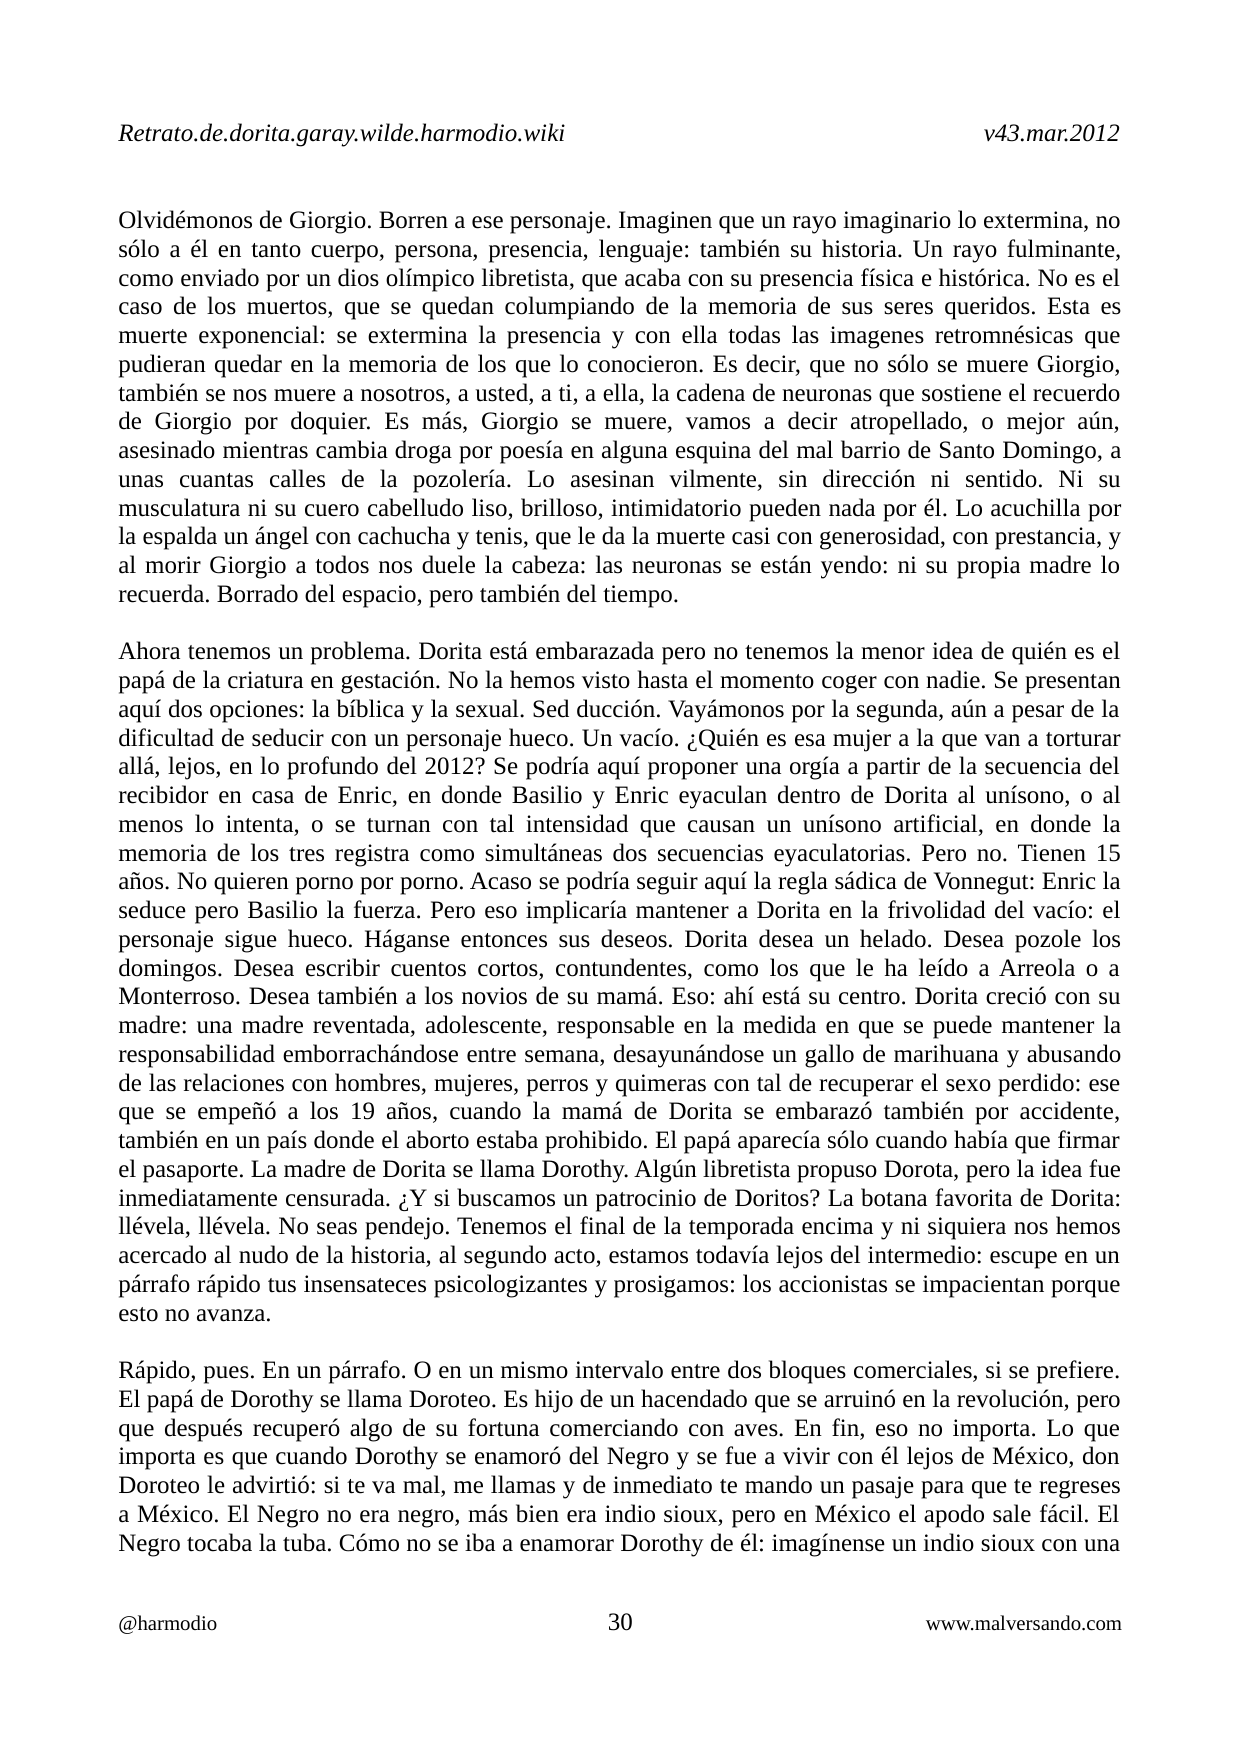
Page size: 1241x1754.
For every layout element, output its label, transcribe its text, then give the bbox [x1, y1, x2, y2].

text Rápido, pues. En un párrafo. O en un mismo intervalo entre dos bloques comerciales, si se prefiere. El papá de Dorothy se llama Doroteo. Es hijo de un hacendado que se arruinó en la revolución, pero que después recuperó algo de su fortuna comerciando con aves. En fin, eso no importa. Lo que importa es que cuando Dorothy se enamoró del Negro y se fue a vivir con él lejos de México, don Doroteo le advirtió: si te va mal, me llamas y de inmediato te mando un pasaje para que te regreses a México. El Negro no era negro, más bien era indio sioux, pero en México el apodo sale fácil. El Negro tocaba la tuba. Cómo no se iba a enamorar Dorothy de él: imagínense un indio sioux con una [118, 1355, 1122, 1556]
text Ahora tenemos un problema. Dorita está embarazada pero no tenemos la menor idea de quién es el papá de la criatura en gestación. No la hemos visto hasta el momento coger con nadie. Se presentan aquí dos opciones: la bíblica y la sexual. Sed ducción. Vayámonos por la segunda, aún a pesar de la dificultad de seducir con un personaje hueco. Un vacío. ¿Quién es esa mujer a la que van a torturar allá, lejos, en lo profundo del 2012? Se podría aquí proponer una orgía a partir de la secuencia del recibidor en casa de Enric, en donde Basilio y Enric eyaculan dentro de Dorita al unísono, o al menos lo intenta, o se turnan con tal intensidad que causan un unísono artificial, en donde la memoria de los tres registra como simultáneas dos secuencias eyaculatorias. Pero no. Tienen 15 años. No quieren porno por porno. Acaso se podría seguir aquí la regla sádica de Vonnegut: Enric la seduce pero Basilio la fuerza. Pero eso implicaría mantener a Dorita en la frivolidad del vacío: el personaje sigue hueco. Háganse entonces sus deseos. Dorita desea un helado. Desea pozole los domingos. Desea escribir cuentos cortos, contundentes, como los que le ha leído a Arreola o a Monterroso. Desea también a los novios de su mamá. Eso: ahí está su centro. Dorita creció con su madre: una madre reventada, adolescente, responsable en la medida en que se puede mantener la responsabilidad emborrachándose entre semana, desayunándose un gallo de marihuana y abusando de las relaciones con hombres, mujeres, perros y quimeras con tal de recuperar el sexo perdido: ese que se empeñó a los 19 años, cuando la mamá de Dorita se embarazó también por accidente, también en un país donde el aborto estaba prohibido. El papá aparecía sólo cuando había que firmar el pasaporte. La madre de Dorita se llama Dorothy. Algún libretista propuso Dorota, pero la idea fue inmediatamente censurada. ¿Y si buscamos un patrocinio de Doritos? La botana favorita de Dorita: llévela, llévela. No seas pendejo. Tenemos el final de la temporada encima y ni siquiera nos hemos acercado al nudo de la historia, al segundo acto, estamos todavía lejos del intermedio: escupe en un párrafo rápido tus insensateces psicologizantes y prosigamos: los accionistas se impacientan porque esto no avanza. [118, 636, 1122, 1326]
text Olvidémonos de Giorgio. Borren a ese personaje. Imaginen que un rayo imaginario lo extermina, no sólo a él en tanto cuerpo, persona, presencia, lenguaje: también su historia. Un rayo fulminante, como enviado por un dios olímpico libretista, que acaba con su presencia física e histórica. No es el caso de los muertos, que se quedan columpiando de la memoria de sus seres queridos. Esta es muerte exponencial: se extermina la presencia y con ella todas las imagenes retromnésicas que pudieran quedar en la memoria de los que lo conocieron. Es decir, que no sólo se muere Giorgio, también se nos muere a nosotros, a usted, a ti, a ella, la cadena de neuronas que sostiene el recuerdo de Giorgio por doquier. Es más, Giorgio se muere, vamos a decir atropellado, o mejor aún, asesinado mientras cambia droga por poesía en alguna esquina del mal barrio de Santo Domingo, a unas cuantas calles de la pozolería. Lo asesinan vilmente, sin dirección ni sentido. Ni su musculatura ni su cuero cabelludo liso, brilloso, intimidatorio pueden nada por él. Lo acuchilla por la espalda un ángel con cachucha y tenis, que le da la muerte casi con generosidad, con prestancia, y al morir Giorgio a todos nos duele la cabeza: las neuronas se están yendo: ni su propia madre lo recuerda. Borrado del espacio, pero también del tiempo. [118, 205, 1122, 608]
